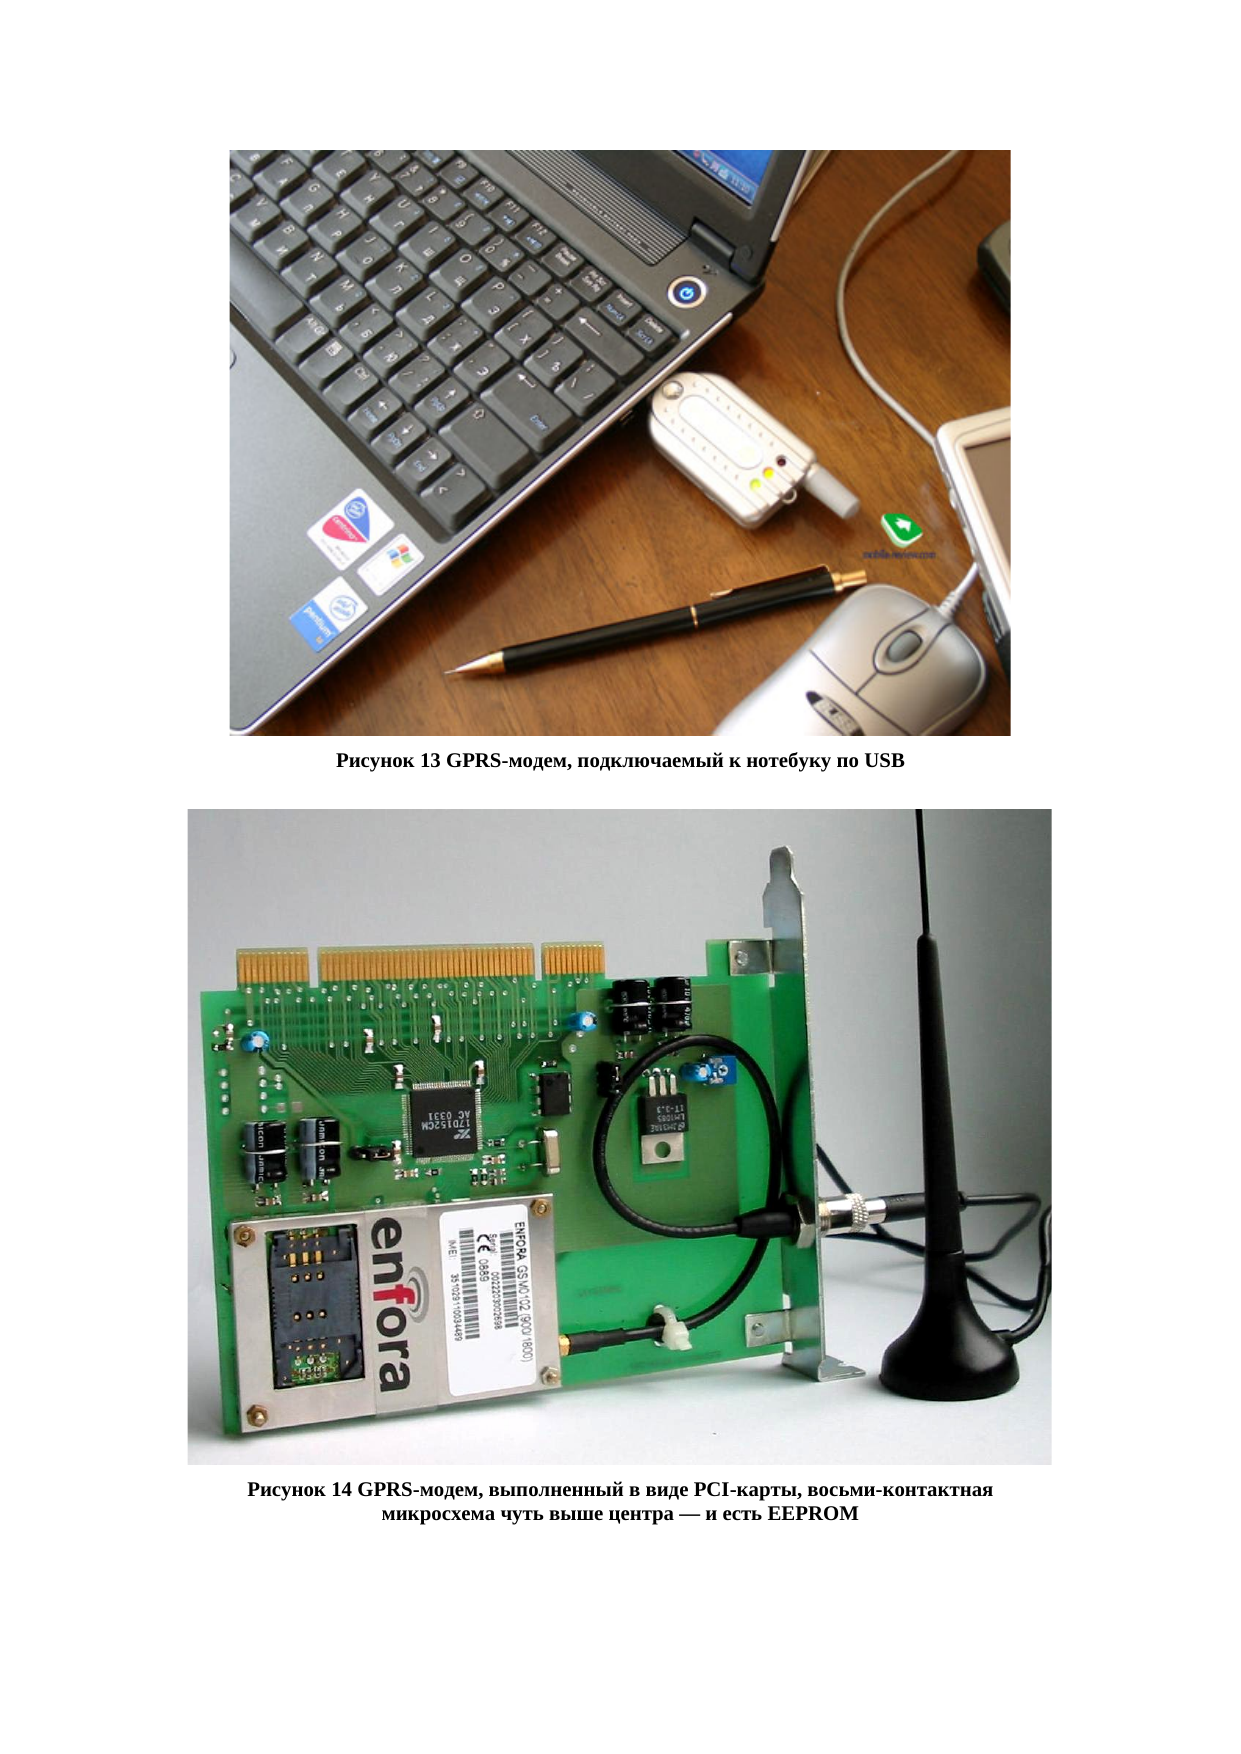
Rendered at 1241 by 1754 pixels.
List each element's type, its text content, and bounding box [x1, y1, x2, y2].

picture [187, 809, 1052, 1465]
text Рисунок 13 GPRS-модем, подключаемый к нотебуку по USB [187, 748, 1053, 772]
picture [229, 150, 1011, 736]
text Рисунок 14 GPRS-модем, выполненный в виде PCI-карты, восьми-контактная микросхема чуть выше центра — и есть EEPROM [187, 1477, 1053, 1525]
